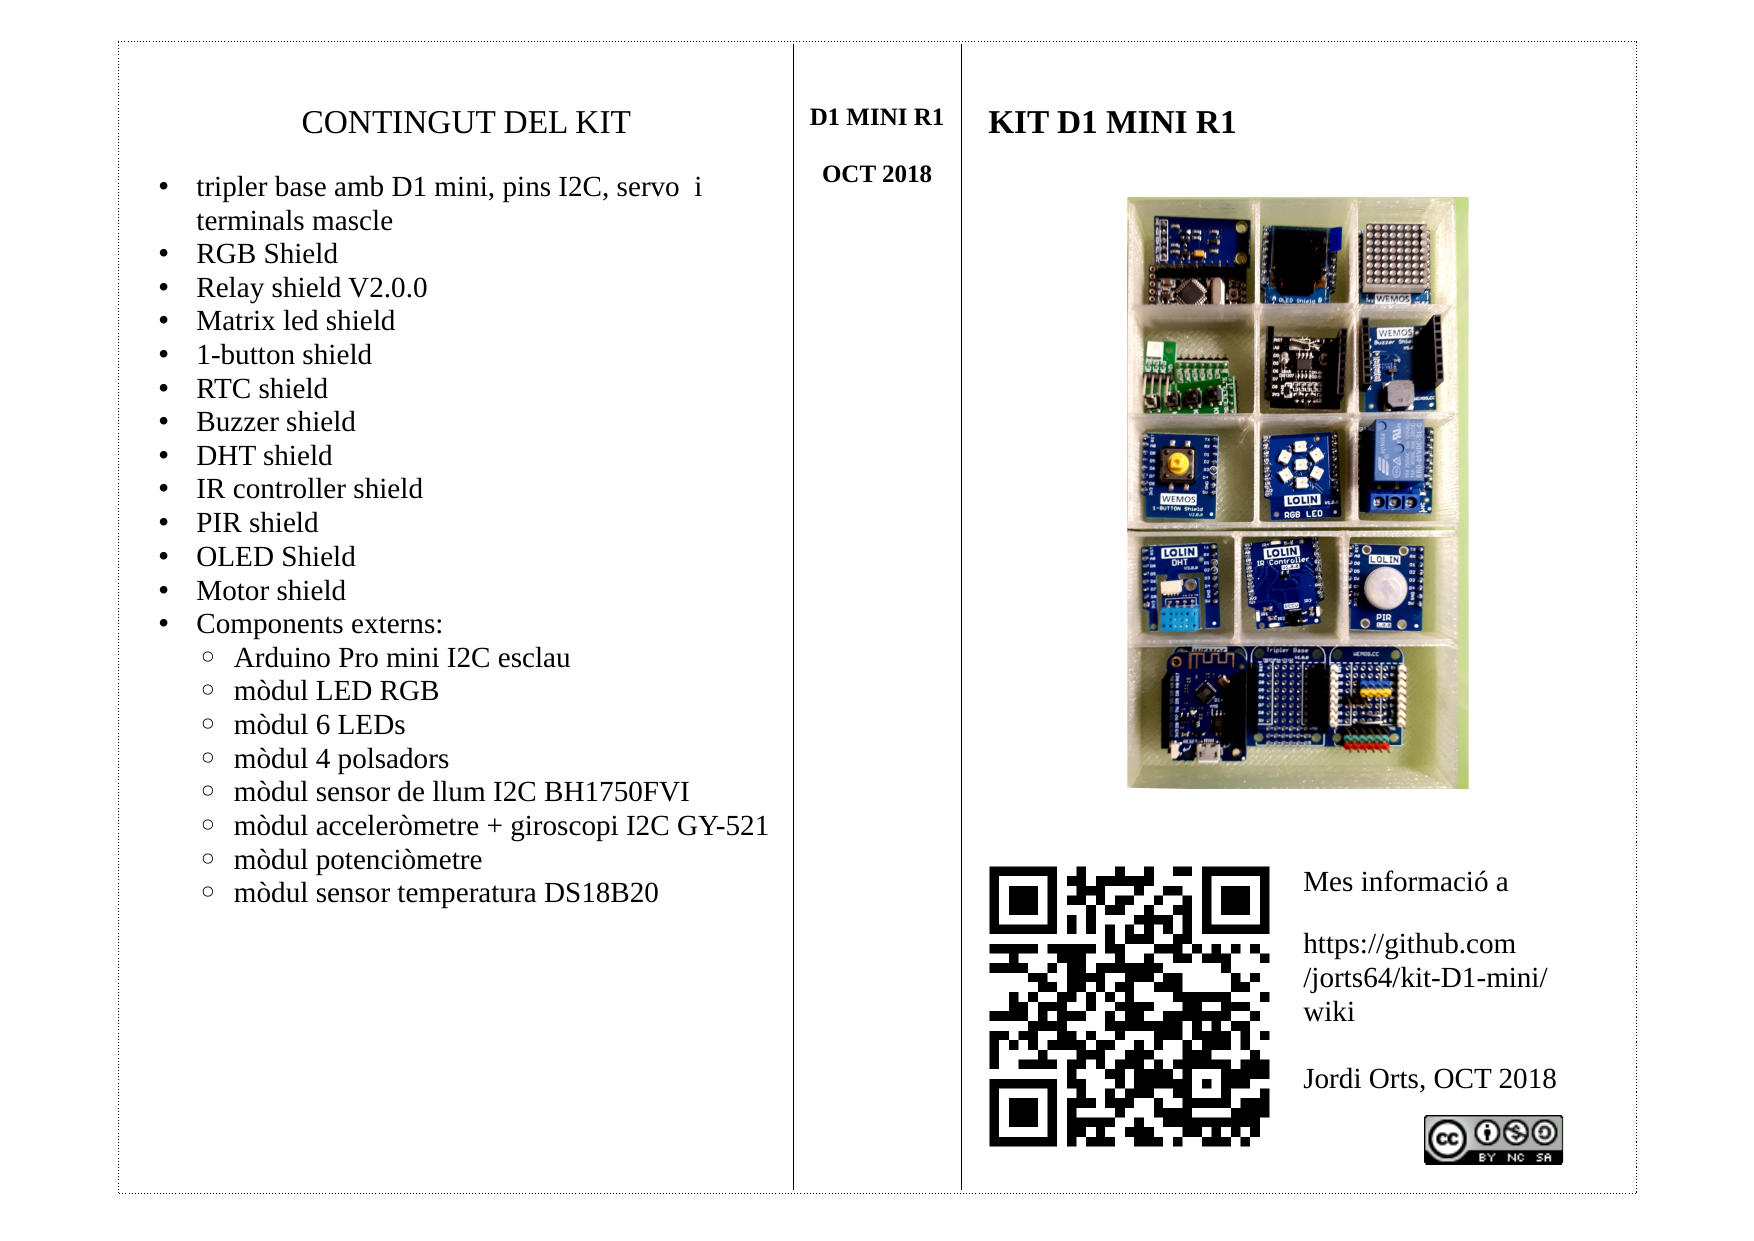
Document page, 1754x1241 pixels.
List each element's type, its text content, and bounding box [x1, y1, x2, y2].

list DHT shield [159, 438, 791, 472]
text CONTINGUT DEL KIT [121, 102, 791, 140]
list mòdul LED RGB [196, 673, 791, 707]
text KIT D1 MINI R1 [963, 102, 1633, 140]
list mòdul potenciòmetre [196, 842, 791, 875]
list mòdul 4 polsadors [196, 741, 791, 774]
list Relay shield V2.0.0 [159, 270, 791, 303]
list mòdul acceleròmetre + giroscopi I2C GY-521 [196, 808, 791, 842]
list tripler base amb D1 mini, pins I2C, servo i terminals mascle [159, 169, 791, 236]
list Motor shield [159, 573, 791, 606]
list Arduino Pro mini I2C esclau [196, 640, 791, 673]
list mòdul sensor temperatura DS18B20 [196, 875, 791, 909]
list Components externs: [159, 606, 791, 640]
list RTC shield [159, 371, 791, 404]
list mòdul sensor de llum I2C BH1750FVI [196, 774, 791, 808]
list Buzzer shield [159, 404, 791, 438]
list mòdul 6 LEDs [196, 707, 791, 741]
list OLED Shield [159, 539, 791, 573]
text D1 MINI R1 [795, 102, 958, 131]
picture [1127, 197, 1469, 789]
list PIR shield [159, 505, 791, 539]
list 1-button shield [159, 337, 791, 371]
picture [981, 858, 1278, 1155]
picture [1424, 1115, 1564, 1165]
list IR controller shield [159, 472, 791, 505]
text OCT 2018 [795, 159, 958, 188]
list Matrix led shield [159, 303, 791, 337]
list RGB Shield [159, 236, 791, 270]
